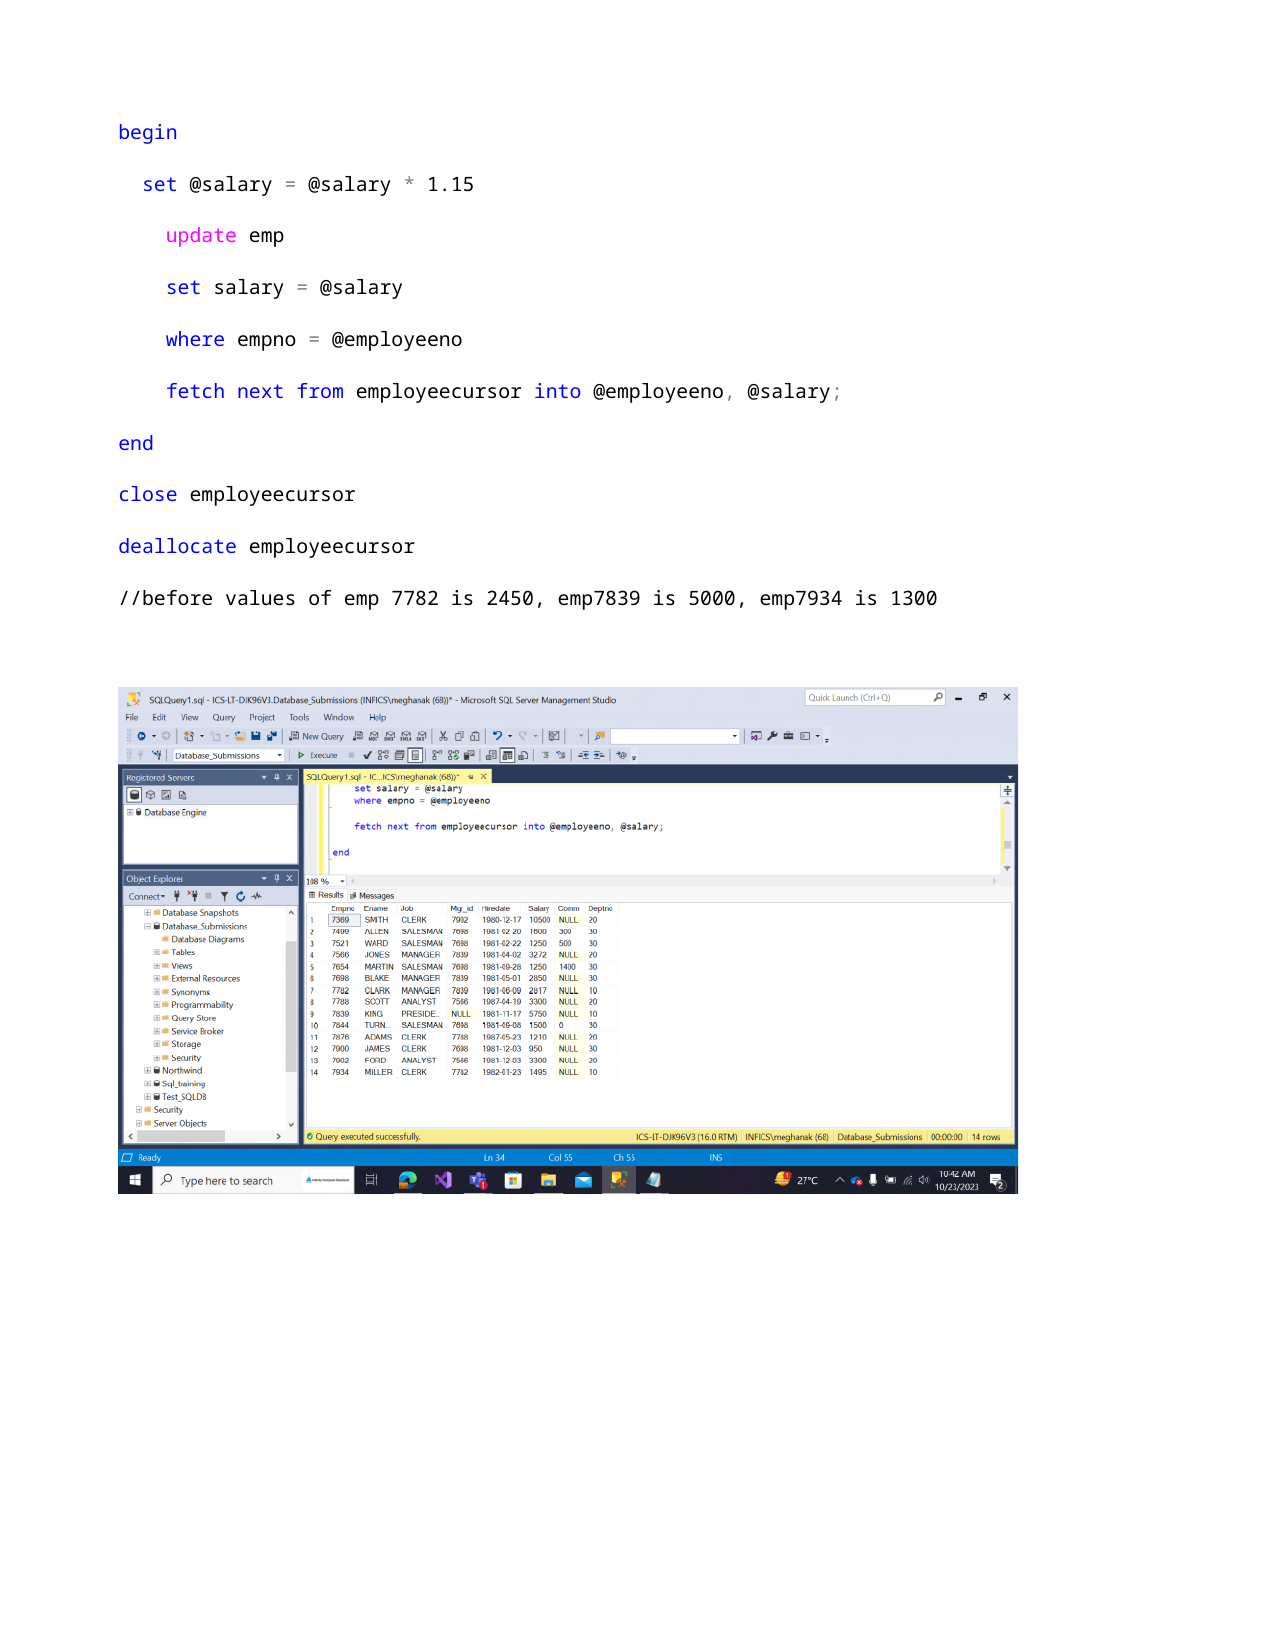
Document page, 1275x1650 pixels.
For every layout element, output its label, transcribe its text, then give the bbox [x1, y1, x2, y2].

text where empno = @employeeno [118, 325, 1157, 352]
text set @salary = @salary * 1.15 [118, 170, 1157, 197]
text close employeecursor [118, 481, 1157, 507]
text fetch next from employeecursor into @employeeno, @salary; [118, 377, 1157, 404]
text deallocate employeecursor [118, 532, 1157, 559]
text begin [118, 118, 1157, 145]
text set salary = @salary [118, 273, 1157, 300]
text //before values of emp 7782 is 2450, emp7839 is 5000, emp7934 is 1300 [118, 584, 1157, 611]
text end [118, 429, 1157, 456]
text update emp [118, 222, 1157, 249]
